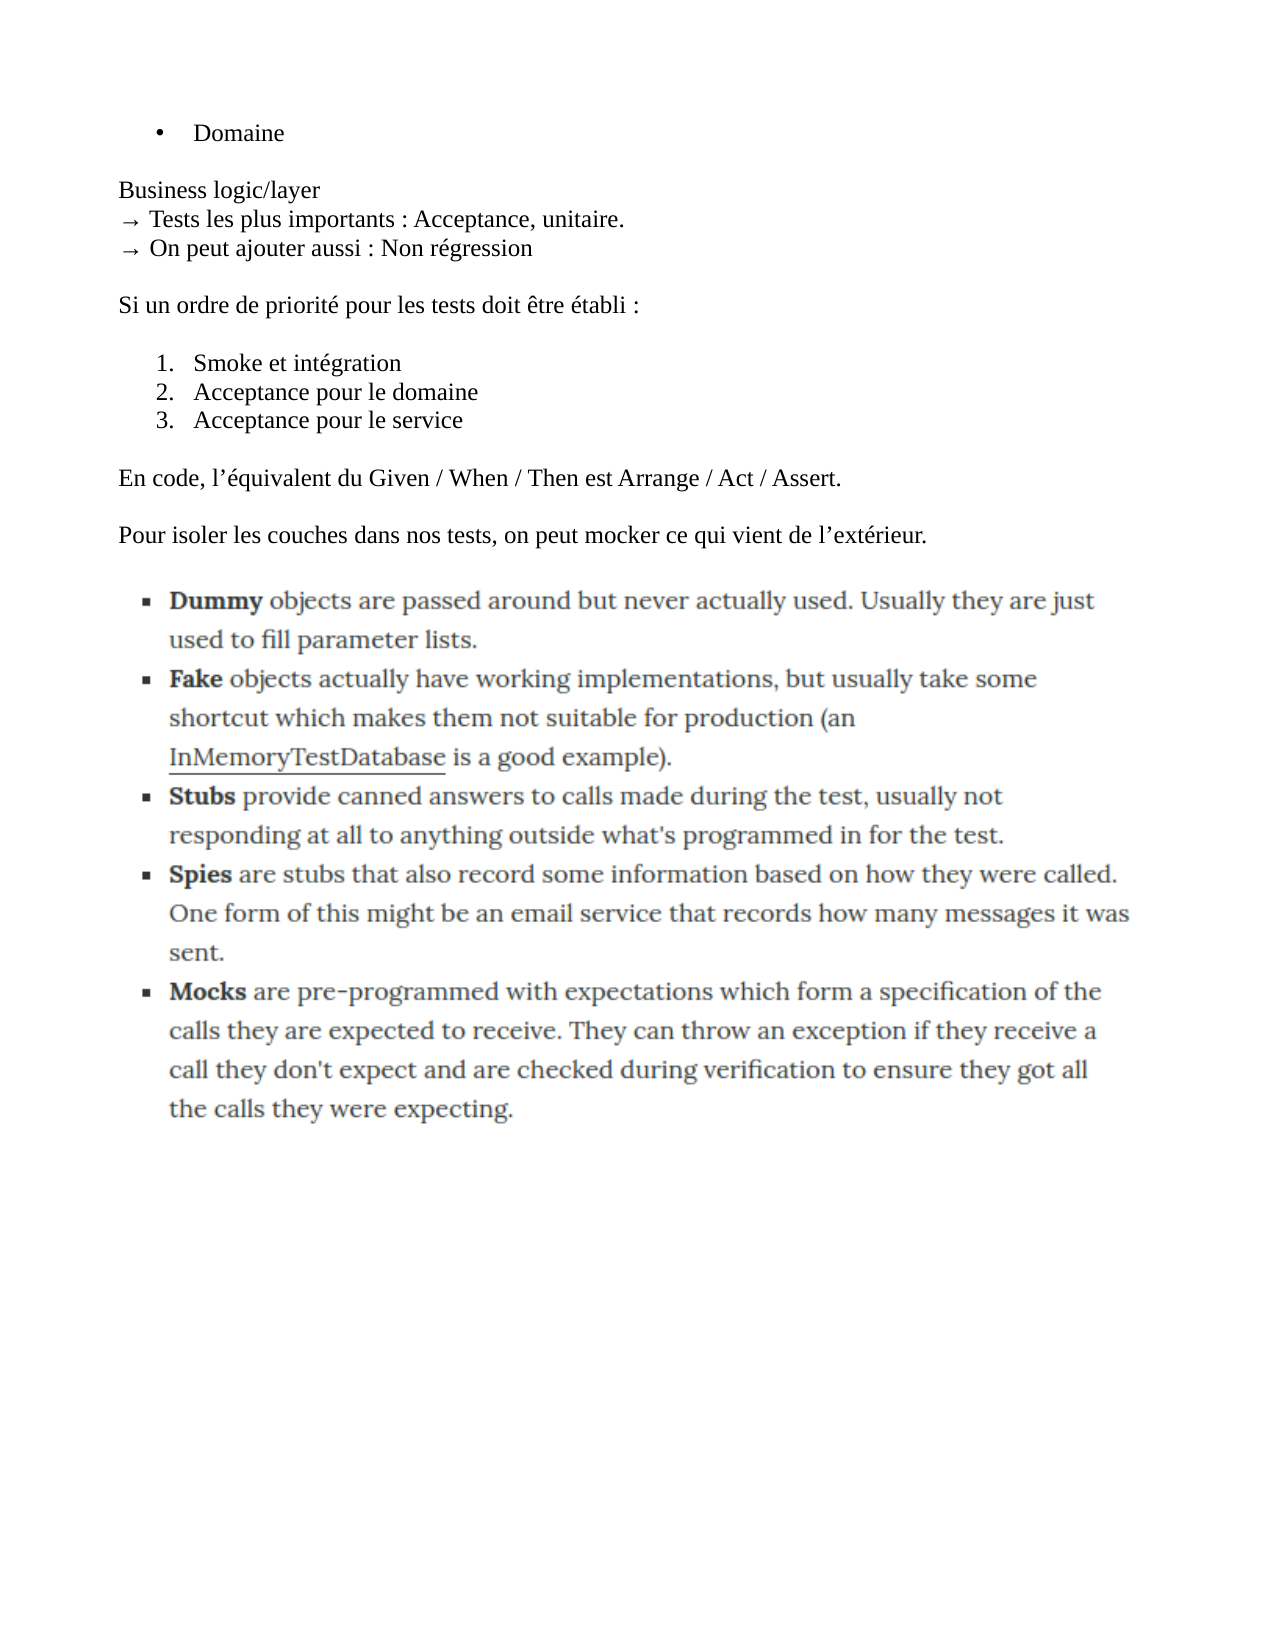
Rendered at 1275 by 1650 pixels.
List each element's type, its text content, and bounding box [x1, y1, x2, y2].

text → On peut ajouter aussi : Non régression [118, 233, 1157, 262]
text Si un ordre de priorité pour les tests doit être établi : [118, 291, 1157, 319]
picture [127, 578, 1148, 1130]
text Business logic/layer [118, 176, 1157, 204]
list Acceptance pour le service [156, 406, 1157, 434]
text → Tests les plus importants : Acceptance, unitaire. [118, 204, 1157, 233]
text Pour isoler les couches dans nos tests, on peut mocker ce qui vient de l’extérieur. [118, 521, 1157, 549]
list Domaine [156, 118, 1157, 147]
text En code, l’équivalent du Given / When / Then est Arrange / Act / Assert. [118, 463, 1157, 492]
list Smoke et intégration [156, 348, 1157, 377]
list Acceptance pour le domaine [156, 377, 1157, 406]
